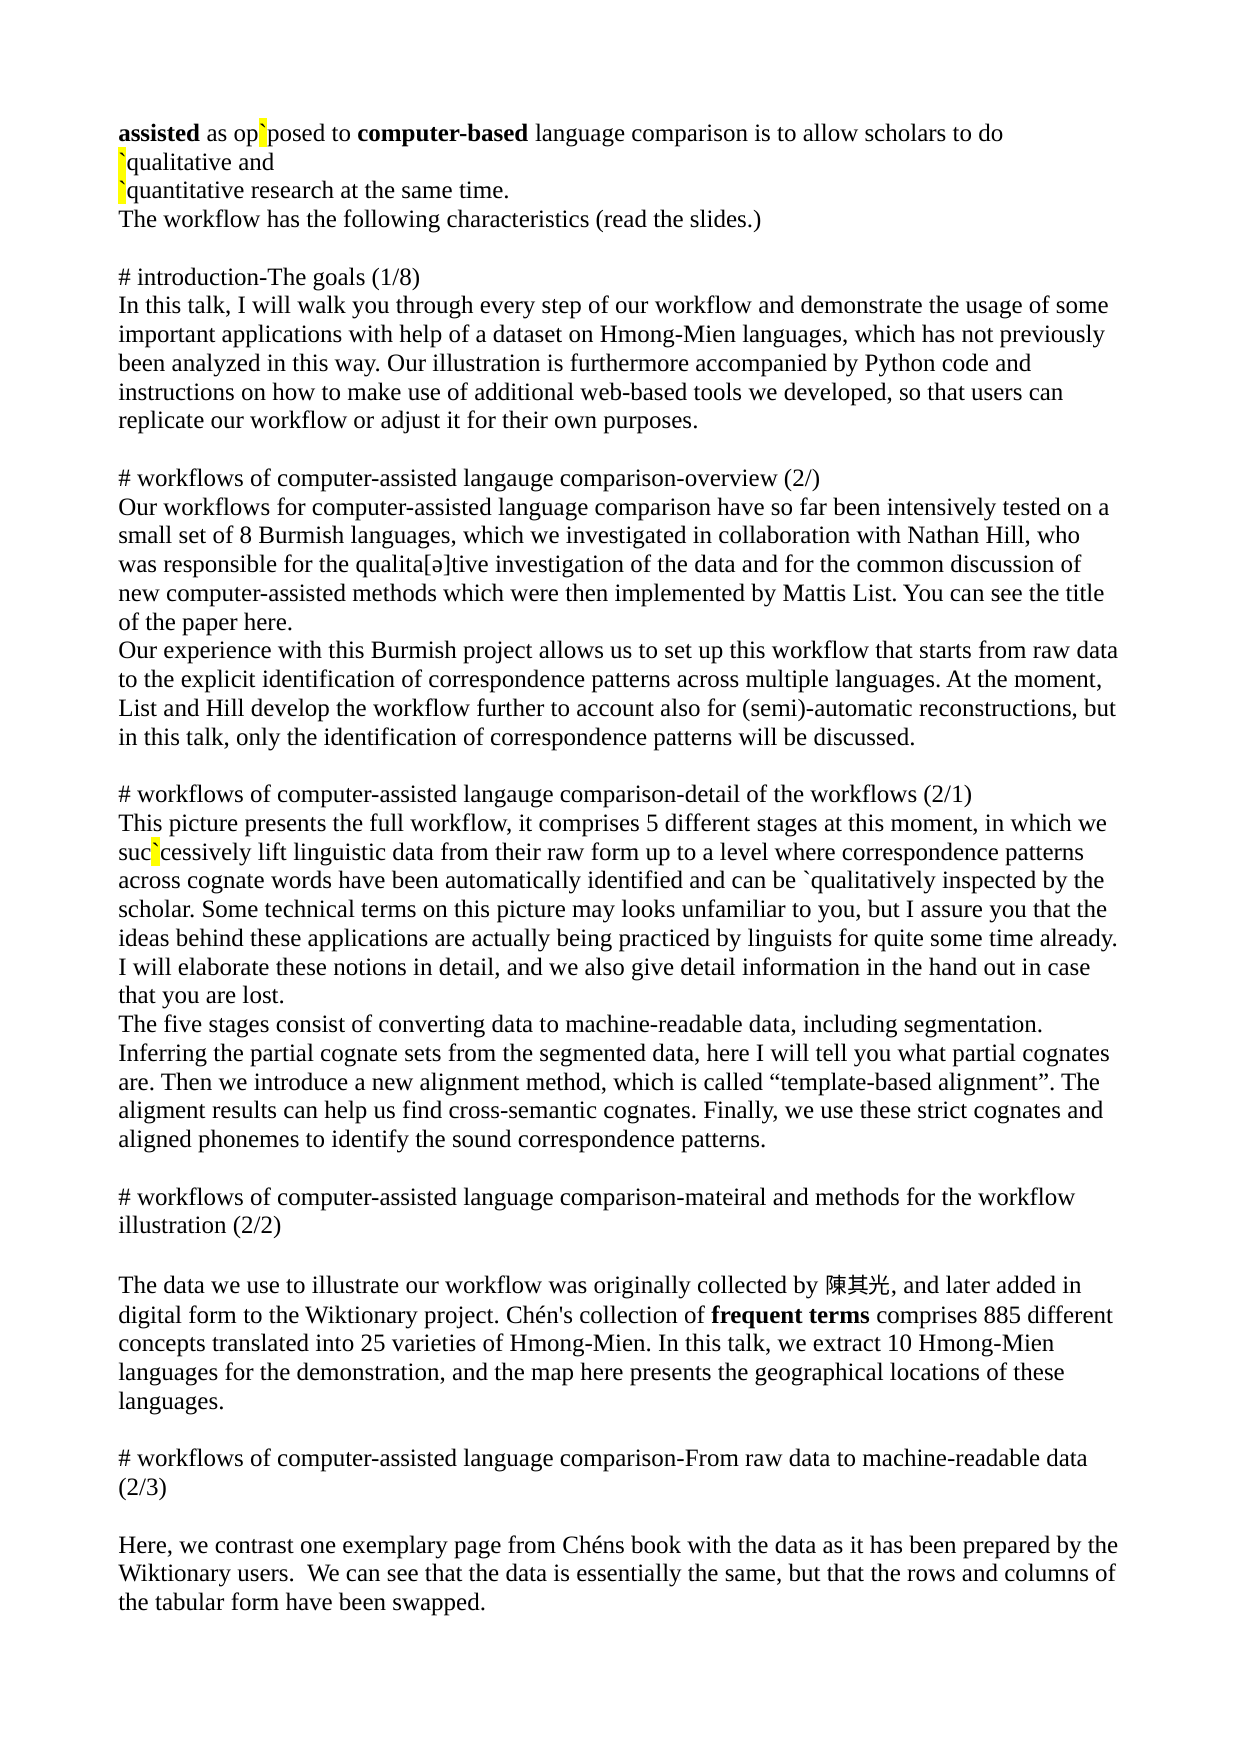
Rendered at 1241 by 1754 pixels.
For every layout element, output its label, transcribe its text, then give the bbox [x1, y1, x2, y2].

text # workflows of computer-assisted langauge comparison-overview (2/) [118, 463, 1122, 492]
text Our workflows for computer-assisted language comparison have so far been intensively tested on a small set of 8 Burmish languages, which we investigated in collaboration with Nathan Hill, who [118, 492, 1122, 549]
text List and Hill develop the workflow further to account also for (semi)-automatic reconstructions, but [118, 693, 1122, 722]
text assisted as op`posed to computer-based language comparison is to allow scholars to do `qualitative and [118, 118, 1122, 176]
text # workflows of computer-assisted langauge comparison-detail of the workflows (2/1) [118, 779, 1122, 808]
text # workflows of computer-assisted language comparison-mateiral and methods for the workflow illustration (2/2) [118, 1182, 1122, 1239]
text Here, we contrast one exemplary page from Chéns book with the data as it has been prepared by the Wiktionary users. We can see that the data is essentially the same, but that the rows and columns of the tabular form have been swapped. [118, 1530, 1122, 1616]
text # workflows of computer-assisted language comparison-From raw data to machine-readable data (2/3) [118, 1443, 1122, 1501]
text `quantitative research at the same time. [118, 176, 1122, 204]
text The data we use to illustrate our workflow was originally collected by 陳其光, and later added in digital form to the Wiktionary project. Chén's collection of frequent terms comprises 885 different concepts translated into 25 varieties of Hmong-Mien. In this talk, we extract 10 Hmong-Mien languages for the demonstration, and the map here presents the geographical locations of these languages. [118, 1268, 1122, 1415]
text # introduction-The goals (1/8) [118, 262, 1122, 291]
text In this talk, I will walk you through every step of our workflow and demonstrate the usage of some important applications with help of a dataset on Hmong-Mien languages, which has not previously been analyzed in this way. Our illustration is furthermore accompanied by Python code and instructions on how to make use of additional web-based tools we developed, so that users can replicate our workflow or adjust it for their own purposes. [118, 291, 1122, 434]
text The workflow has the following characteristics (read the slides.) [118, 204, 1122, 233]
text was responsible for the qualita[ə]tive investigation of the data and for the common discussion of new computer-assisted methods which were then implemented by Mattis List. You can see the title of the paper here. [118, 549, 1122, 636]
text This picture presents the full workflow, it comprises 5 different stages at this moment, in which we suc`cessively lift linguistic data from their raw form up to a level where correspondence patterns across cognate words have been automatically identified and can be `qualitatively inspected by the scholar. Some technical terms on this picture may looks unfamiliar to you, but I assure you that the ideas behind these applications are actually being practiced by linguists for quite some time already. I will elaborate these notions in detail, and we also give detail information in the hand out in case that you are lost. The five stages consist of converting data to machine-readable data, including segmentation. Inferring the partial cognate sets from the segmented data, here I will tell you what partial cognates are. Then we introduce a new alignment method, which is called “template-based alignment”. The aligment results can help us find cross-semantic cognates. Finally, we use these strict cognates and aligned phonemes to identify the sound correspondence patterns. [118, 808, 1122, 1153]
text in this talk, only the identification of correspondence patterns will be discussed. [118, 722, 1122, 751]
text Our experience with this Burmish project allows us to set up this workflow that starts from raw data to the explicit identification of correspondence patterns across multiple languages. At the moment, [118, 636, 1122, 693]
